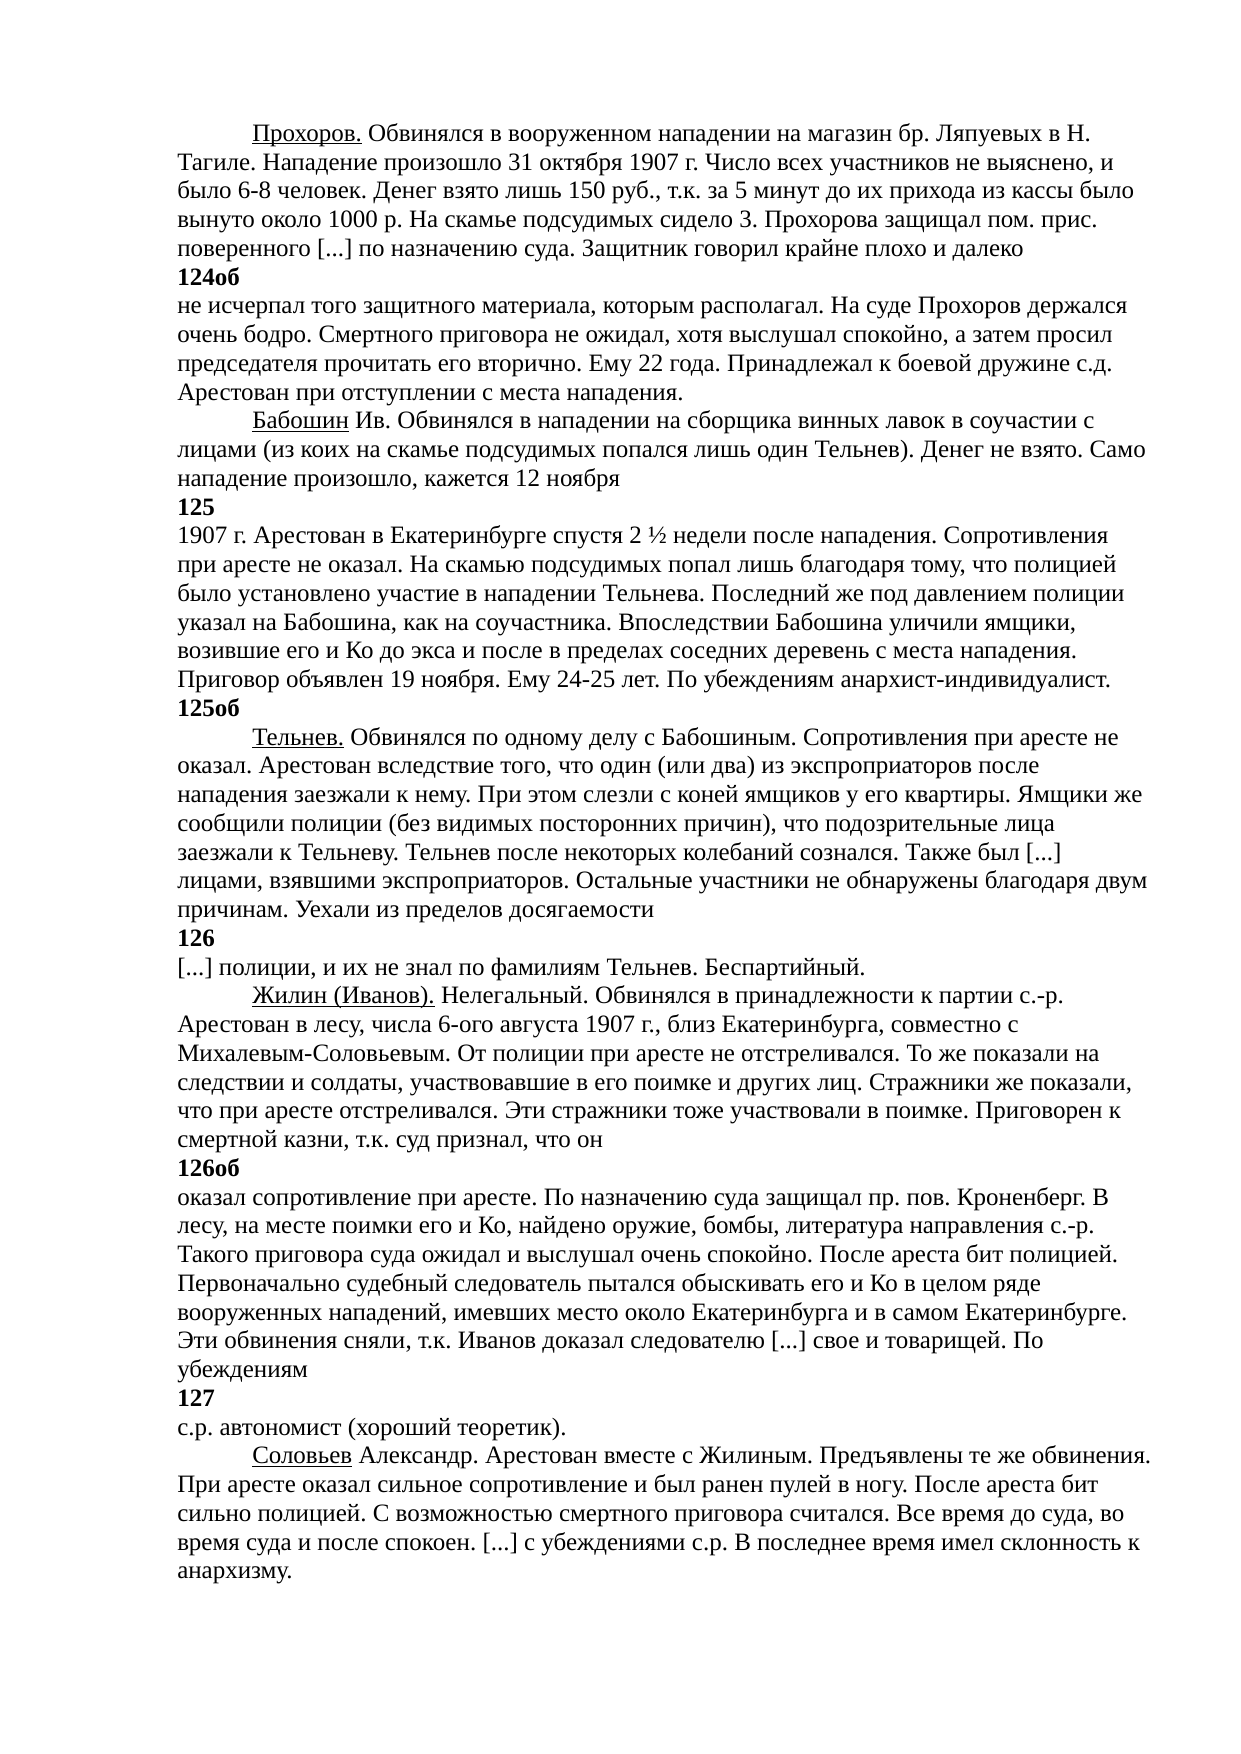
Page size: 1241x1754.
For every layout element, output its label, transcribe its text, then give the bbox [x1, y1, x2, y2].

text Прохоров. Обвинялся в вооруженном нападении на магазин бр. Ляпуевых в Н. Тагиле. Нападение произошло 31 октября 1907 г. Число всех участников не выяснено, и было 6-8 человек. Денег взято лишь 150 руб., т.к. за 5 минут до их прихода из кассы было вынуто около 1000 р. На скамье подсудимых сидело 3. Прохорова защищал пом. прис. поверенного [...] по назначению суда. Защитник говорил крайне плохо и далеко [177, 118, 1152, 262]
text 126об [177, 1153, 1152, 1182]
text с.р. автономист (хороший теоретик). [177, 1412, 1152, 1441]
text 125об [177, 693, 1152, 722]
text [...] полиции, и их не знал по фамилиям Тельнев. Беспартийный. [177, 952, 1152, 981]
text 126 [177, 923, 1152, 952]
text Тельнев. Обвинялся по одному делу с Бабошиным. Сопротивления при аресте не оказал. Арестован вследствие того, что один (или два) из экспроприаторов после нападения заезжали к нему. При этом слезли с коней ямщиков у его квартиры. Ямщики же сообщили полиции (без видимых посторонних причин), что подозрительные лица заезжали к Тельневу. Тельнев после некоторых колебаний сознался. Также был [...] лицами, взявшими экспроприаторов. Остальные участники не обнаружены благодаря двум причинам. Уехали из пределов досягаемости [177, 722, 1152, 923]
text Жилин (Иванов). Нелегальный. Обвинялся в принадлежности к партии с.-р. Арестован в лесу, числа 6-ого августа 1907 г., близ Екатеринбурга, совместно с Михалевым-Соловьевым. От полиции при аресте не отстреливался. То же показали на следствии и солдаты, участвовавшие в его поимке и других лиц. Стражники же показали, что при аресте отстреливался. Эти стражники тоже участвовали в поимке. Приговорен к смертной казни, т.к. суд признал, что он [177, 981, 1152, 1153]
text Бабошин Ив. Обвинялся в нападении на сборщика винных лавок в соучастии с лицами (из коих на скамье подсудимых попался лишь один Тельнев). Денег не взято. Само нападение произошло, кажется 12 ноября [177, 406, 1152, 492]
text оказал сопротивление при аресте. По назначению суда защищал пр. пов. Кроненберг. В лесу, на месте поимки его и Ко, найдено оружие, бомбы, литература направления с.-р. Такого приговора суда ожидал и выслушал очень спокойно. После ареста бит полицией. Первоначально судебный следователь пытался обыскивать его и Ко в целом ряде вооруженных нападений, имевших место около Екатеринбурга и в самом Екатеринбурге. Эти обвинения сняли, т.к. Иванов доказал следователю [...] свое и товарищей. По убеждениям [177, 1182, 1152, 1383]
text не исчерпал того защитного материала, которым располагал. На суде Прохоров держался очень бодро. Смертного приговора не ожидал, хотя выслушал спокойно, а затем просил председателя прочитать его вторично. Ему 22 года. Принадлежал к боевой дружине с.д. Арестован при отступлении с места нападения. [177, 291, 1152, 406]
text 1907 г. Арестован в Екатеринбурге спустя 2 ½ недели после нападения. Сопротивления при аресте не оказал. На скамью подсудимых попал лишь благодаря тому, что полицией было установлено участие в нападении Тельнева. Последний же под давлением полиции указал на Бабошина, как на соучастника. Впоследствии Бабошина уличили ямщики, возившие его и Ко до экса и после в пределах соседних деревень с места нападения. Приговор объявлен 19 ноября. Ему 24-25 лет. По убеждениям анархист-индивидуалист. [177, 521, 1152, 693]
text Соловьев Александр. Арестован вместе с Жилиным. Предъявлены те же обвинения. При аресте оказал сильное сопротивление и был ранен пулей в ногу. После ареста бит сильно полицией. С возможностью смертного приговора считался. Все время до суда, во время суда и после спокоен. [...] с убеждениями с.р. В последнее время имел склонность к анархизму. [177, 1441, 1152, 1584]
text 127 [177, 1383, 1152, 1412]
text 124об [177, 262, 1152, 291]
text 125 [177, 492, 1152, 521]
